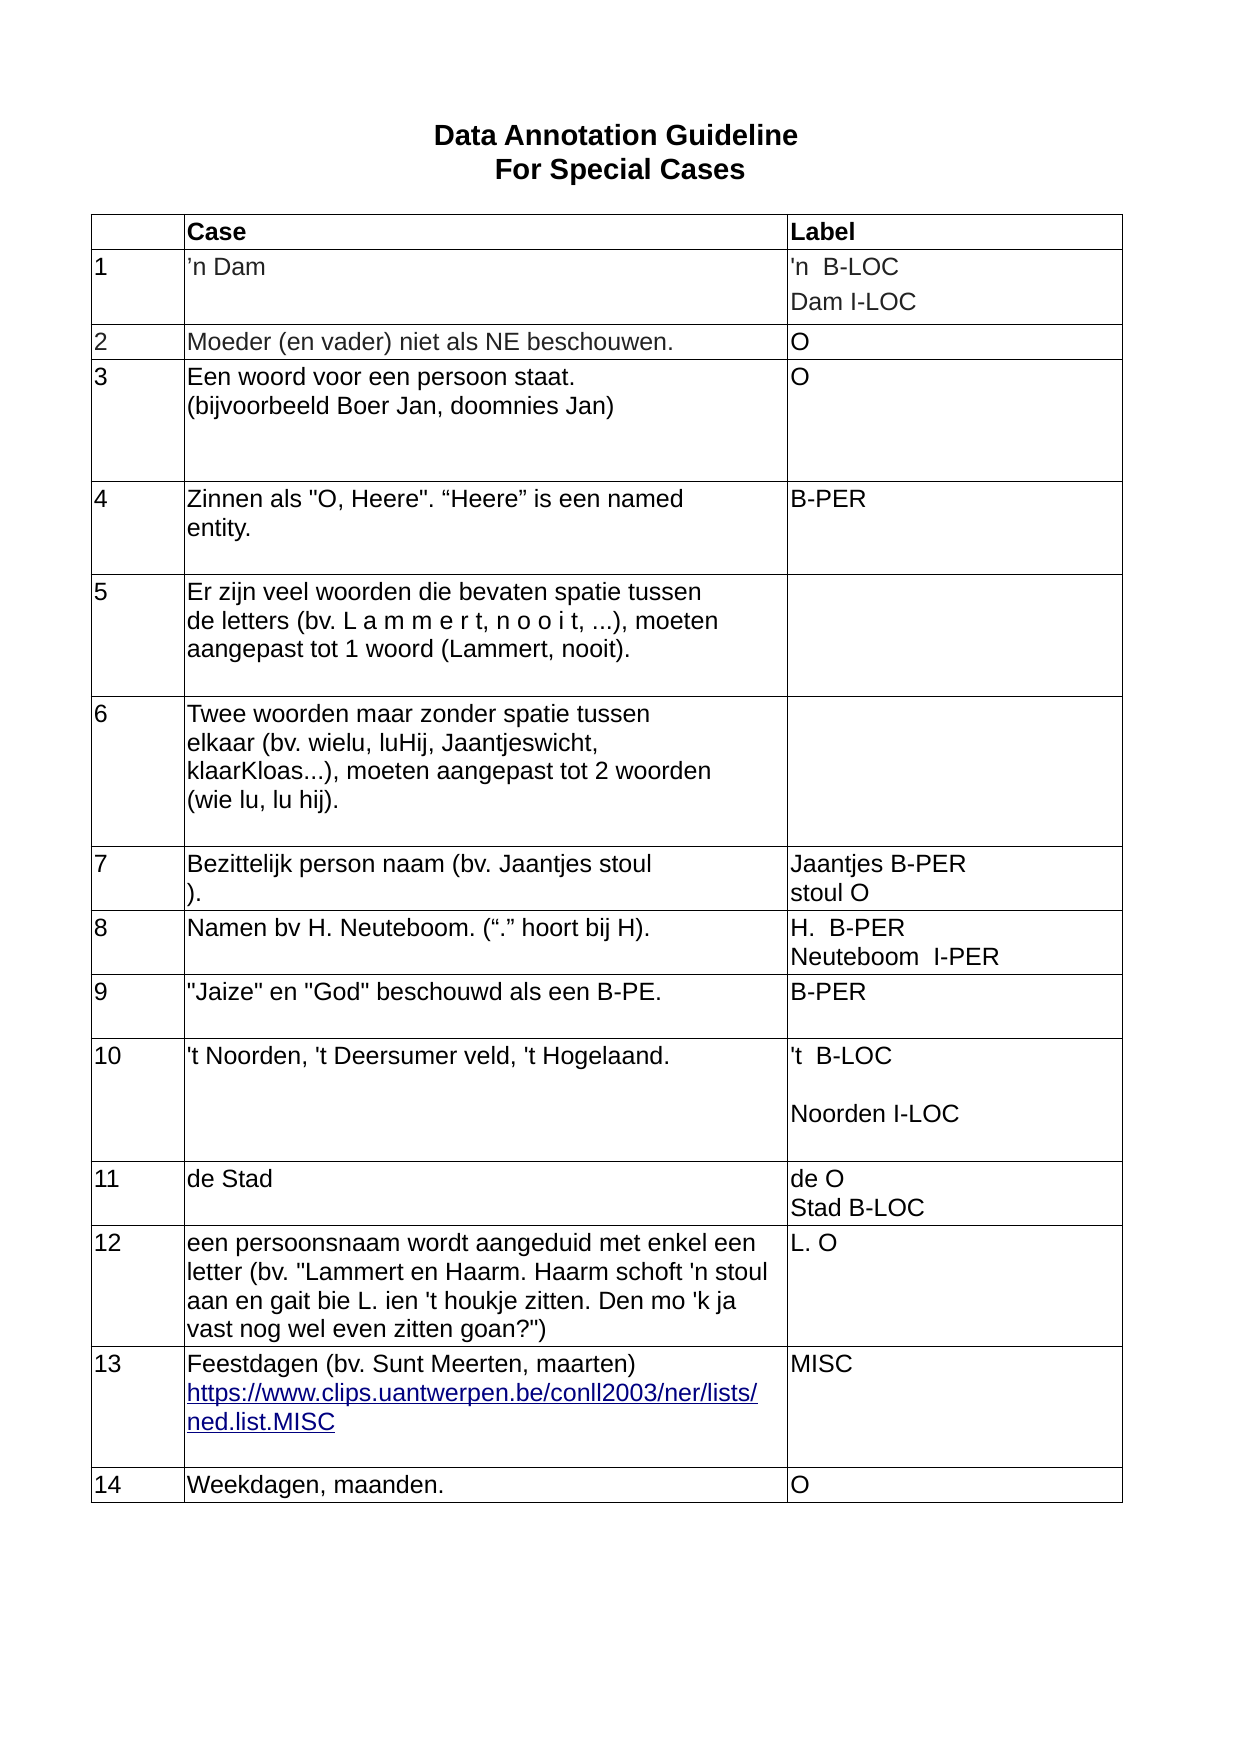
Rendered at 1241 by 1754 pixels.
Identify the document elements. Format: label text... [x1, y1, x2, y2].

table_cell 't B-LOC Noorden I-LOC [788, 1039, 1122, 1161]
table_cell 12 [92, 1226, 184, 1346]
table_cell 6 [92, 697, 184, 846]
table_cell MISC [788, 1347, 1122, 1467]
text For Special Cases [118, 152, 1122, 185]
table_cell 1 [92, 250, 184, 324]
table_cell O [788, 1468, 1122, 1502]
table_cell 9 [92, 975, 184, 1038]
table_cell Er zijn veel woorden die bevaten spatie tussen de letters (bv. L a m m e r t, n o o i t, ...), moeten aangepast tot 1 woord (Lammert, nooit). [185, 575, 787, 696]
table_cell Feestdagen (bv. Sunt Meerten, maarten) https://www.clips.uantwerpen.be/conll2003/ner/lists/ned.list.MISC [185, 1347, 787, 1467]
table_cell Jaantjes B-PER stoul O [788, 847, 1122, 910]
table_cell H. B-PER Neuteboom I-PER [788, 911, 1122, 974]
table_cell Bezittelijk person naam (bv. Jaantjes stoul ). [185, 847, 787, 910]
table_cell B-PER [788, 482, 1122, 574]
table_cell 7 [92, 847, 184, 910]
table_cell 13 [92, 1347, 184, 1467]
table_cell een persoonsnaam wordt aangeduid met enkel een letter (bv. "Lammert en Haarm. Haarm schoft 'n stoul aan en gait bie L. ien 't houkje zitten. Den mo 'k ja vast nog wel even zitten goan?") [185, 1226, 787, 1346]
table_cell 8 [92, 911, 184, 974]
table_cell 11 [92, 1162, 184, 1225]
table_header Label [788, 215, 1122, 249]
table_cell Moeder (en vader) niet als NE beschouwen. [185, 325, 787, 359]
table_cell Namen bv H. Neuteboom. (“.” hoort bij H). [185, 911, 787, 974]
table_cell 2 [92, 325, 184, 359]
table_cell ’n Dam [185, 250, 787, 324]
table_cell 3 [92, 360, 184, 481]
table_header [92, 215, 184, 249]
table_cell Weekdagen, maanden. [185, 1468, 787, 1502]
table_cell 4 [92, 482, 184, 574]
table_cell O [788, 360, 1122, 481]
table_cell [788, 575, 1122, 696]
table_cell 14 [92, 1468, 184, 1502]
table_cell B-PER [788, 975, 1122, 1038]
table_cell de O Stad B-LOC [788, 1162, 1122, 1225]
table_cell de Stad [185, 1162, 787, 1225]
text Data Annotation Guideline [118, 118, 1122, 152]
table_cell L. O [788, 1226, 1122, 1346]
table_cell "Jaize" en "God" beschouwd als een B-PE. [185, 975, 787, 1038]
table_cell Een woord voor een persoon staat. (bijvoorbeeld Boer Jan, doomnies Jan) [185, 360, 787, 481]
table_cell Zinnen als "O, Heere". “Heere” is een named entity. [185, 482, 787, 574]
table_cell 'n B-LOC Dam I-LOC [788, 250, 1122, 324]
table_cell 10 [92, 1039, 184, 1161]
table_cell 't Noorden, 't Deersumer veld, 't Hogelaand. [185, 1039, 787, 1161]
table_header Case [185, 215, 787, 249]
table_cell [788, 697, 1122, 846]
table_cell O [788, 325, 1122, 359]
table_cell 5 [92, 575, 184, 696]
table_cell Twee woorden maar zonder spatie tussen elkaar (bv. wielu, luHij, Jaantjeswicht, klaarKloas...), moeten aangepast tot 2 woorden (wie lu, lu hij). [185, 697, 787, 846]
